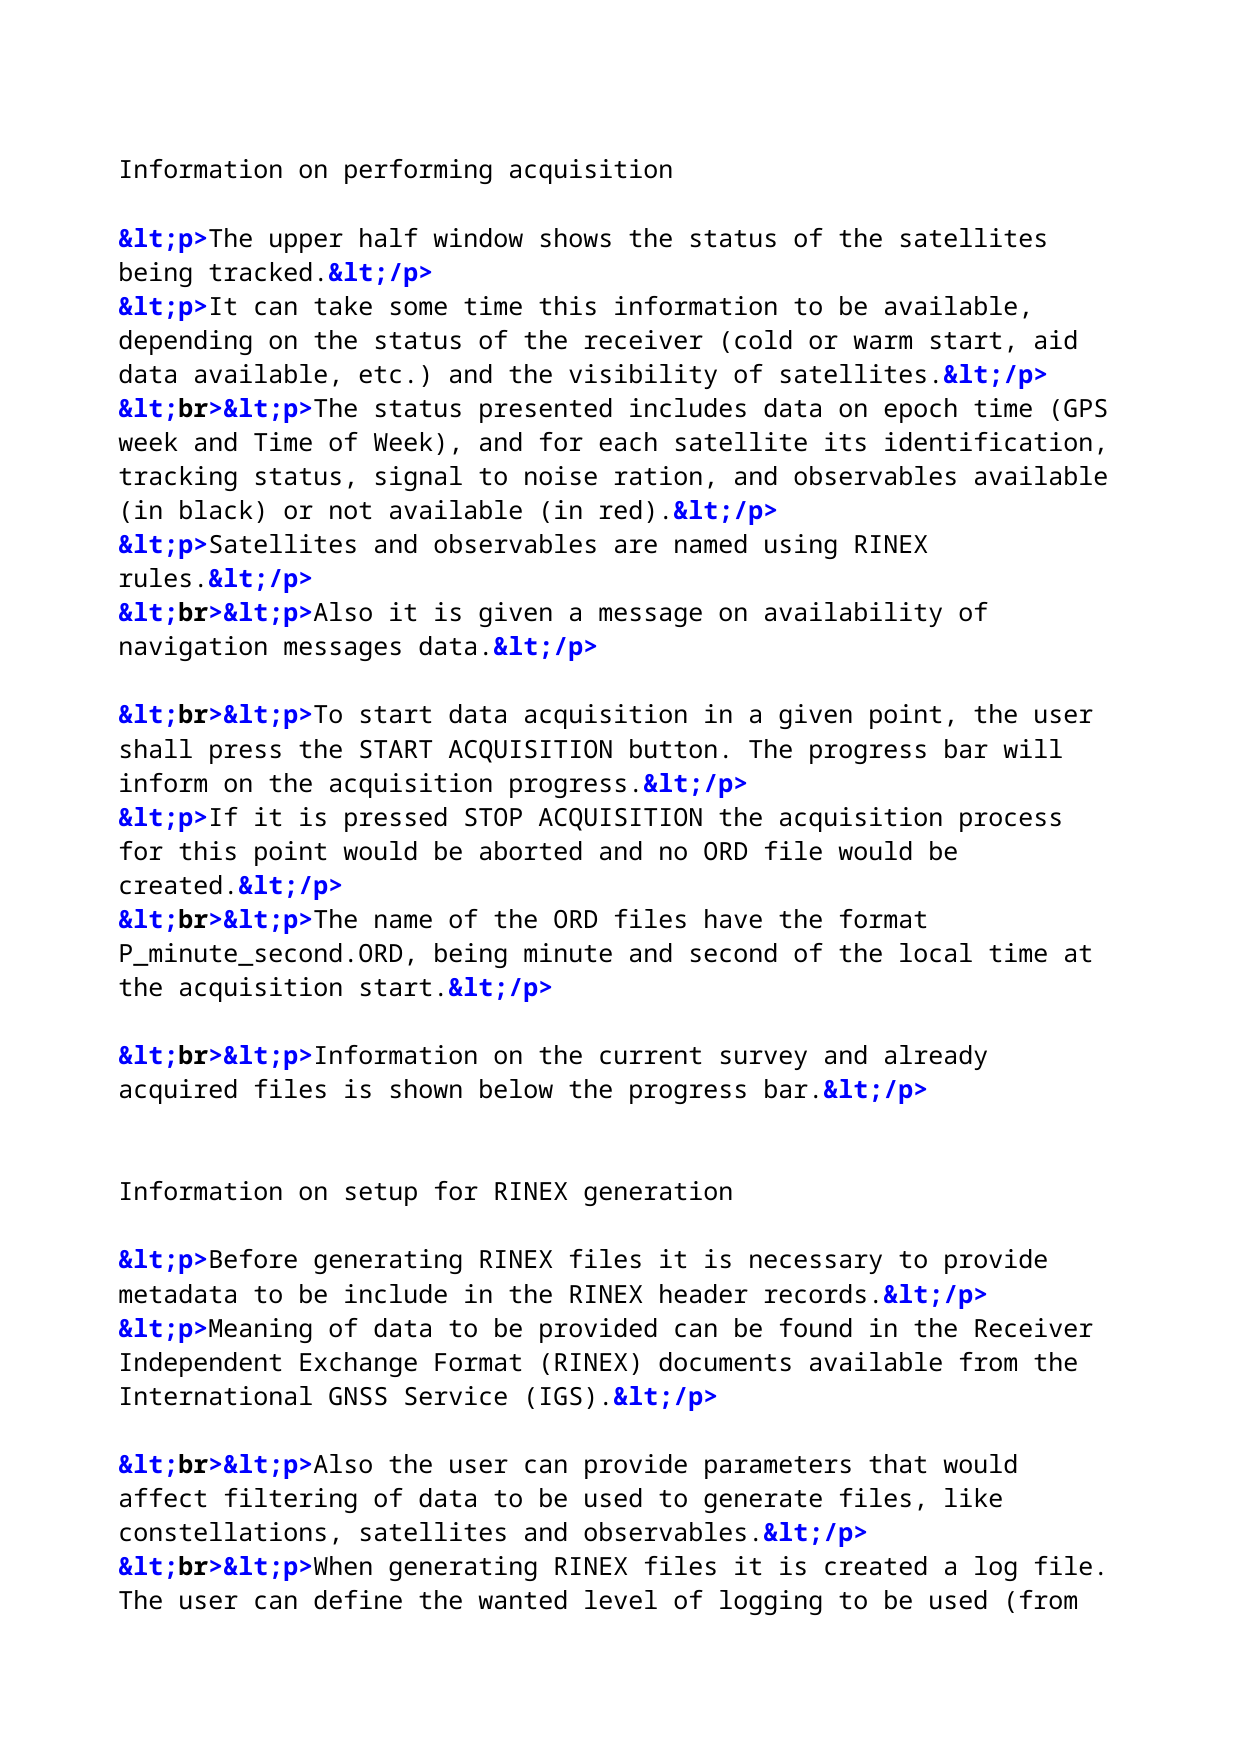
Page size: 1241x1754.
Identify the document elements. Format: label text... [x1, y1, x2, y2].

text &lt;p>Before generating RINEX files it is necessary to provide metadata to be include in the RINEX header records.&lt;/p> [118, 1242, 1122, 1310]
text &lt;br>&lt;p>The name of the ORD files have the format P_minute_second.ORD, being minute and second of the local time at the acquisition start.&lt;/p> [118, 902, 1122, 1004]
text &lt;br>&lt;p>Information on the current survey and already acquired files is shown below the progress bar.&lt;/p> [118, 1038, 1122, 1106]
text &lt;p>If it is pressed STOP ACQUISITION the acquisition process for this point would be aborted and no ORD file would be created.&lt;/p> [118, 799, 1122, 902]
text &lt;p>Meaning of data to be provided can be found in the Receiver Independent Exchange Format (RINEX) documents available from the International GNSS Service (IGS).&lt;/p> [118, 1310, 1122, 1412]
text &lt;br>&lt;p>When generating RINEX files it is created a log file. The user can define the wanted level of logging to be used (from [118, 1549, 1122, 1617]
text &lt;br>&lt;p>Also the user can provide parameters that would affect filtering of data to be used to generate files, like constellations, satellites and observables.&lt;/p> [118, 1447, 1122, 1549]
text &lt;br>&lt;p>Also it is given a message on availability of navigation messages data.&lt;/p> [118, 595, 1122, 663]
text &lt;br>&lt;p>To start data acquisition in a given point, the user shall press the START ACQUISITION button. The progress bar will inform on the acquisition progress.&lt;/p> [118, 697, 1122, 799]
text &lt;p>The upper half window shows the status of the satellites being tracked.&lt;/p> [118, 220, 1122, 288]
text Information on setup for RINEX generation [118, 1174, 1122, 1208]
text &lt;p>It can take some time this information to be available, depending on the status of the receiver (cold or warm start, aid data available, etc.) and the visibility of satellites.&lt;/p> [118, 288, 1122, 391]
text &lt;p>Satellites and observables are named using RINEX rules.&lt;/p> [118, 527, 1122, 595]
text Information on performing acquisition [118, 152, 1122, 186]
text &lt;br>&lt;p>The status presented includes data on epoch time (GPS week and Time of Week), and for each satellite its identification, tracking status, signal to noise ration, and observables available (in black) or not available (in red).&lt;/p> [118, 391, 1122, 527]
